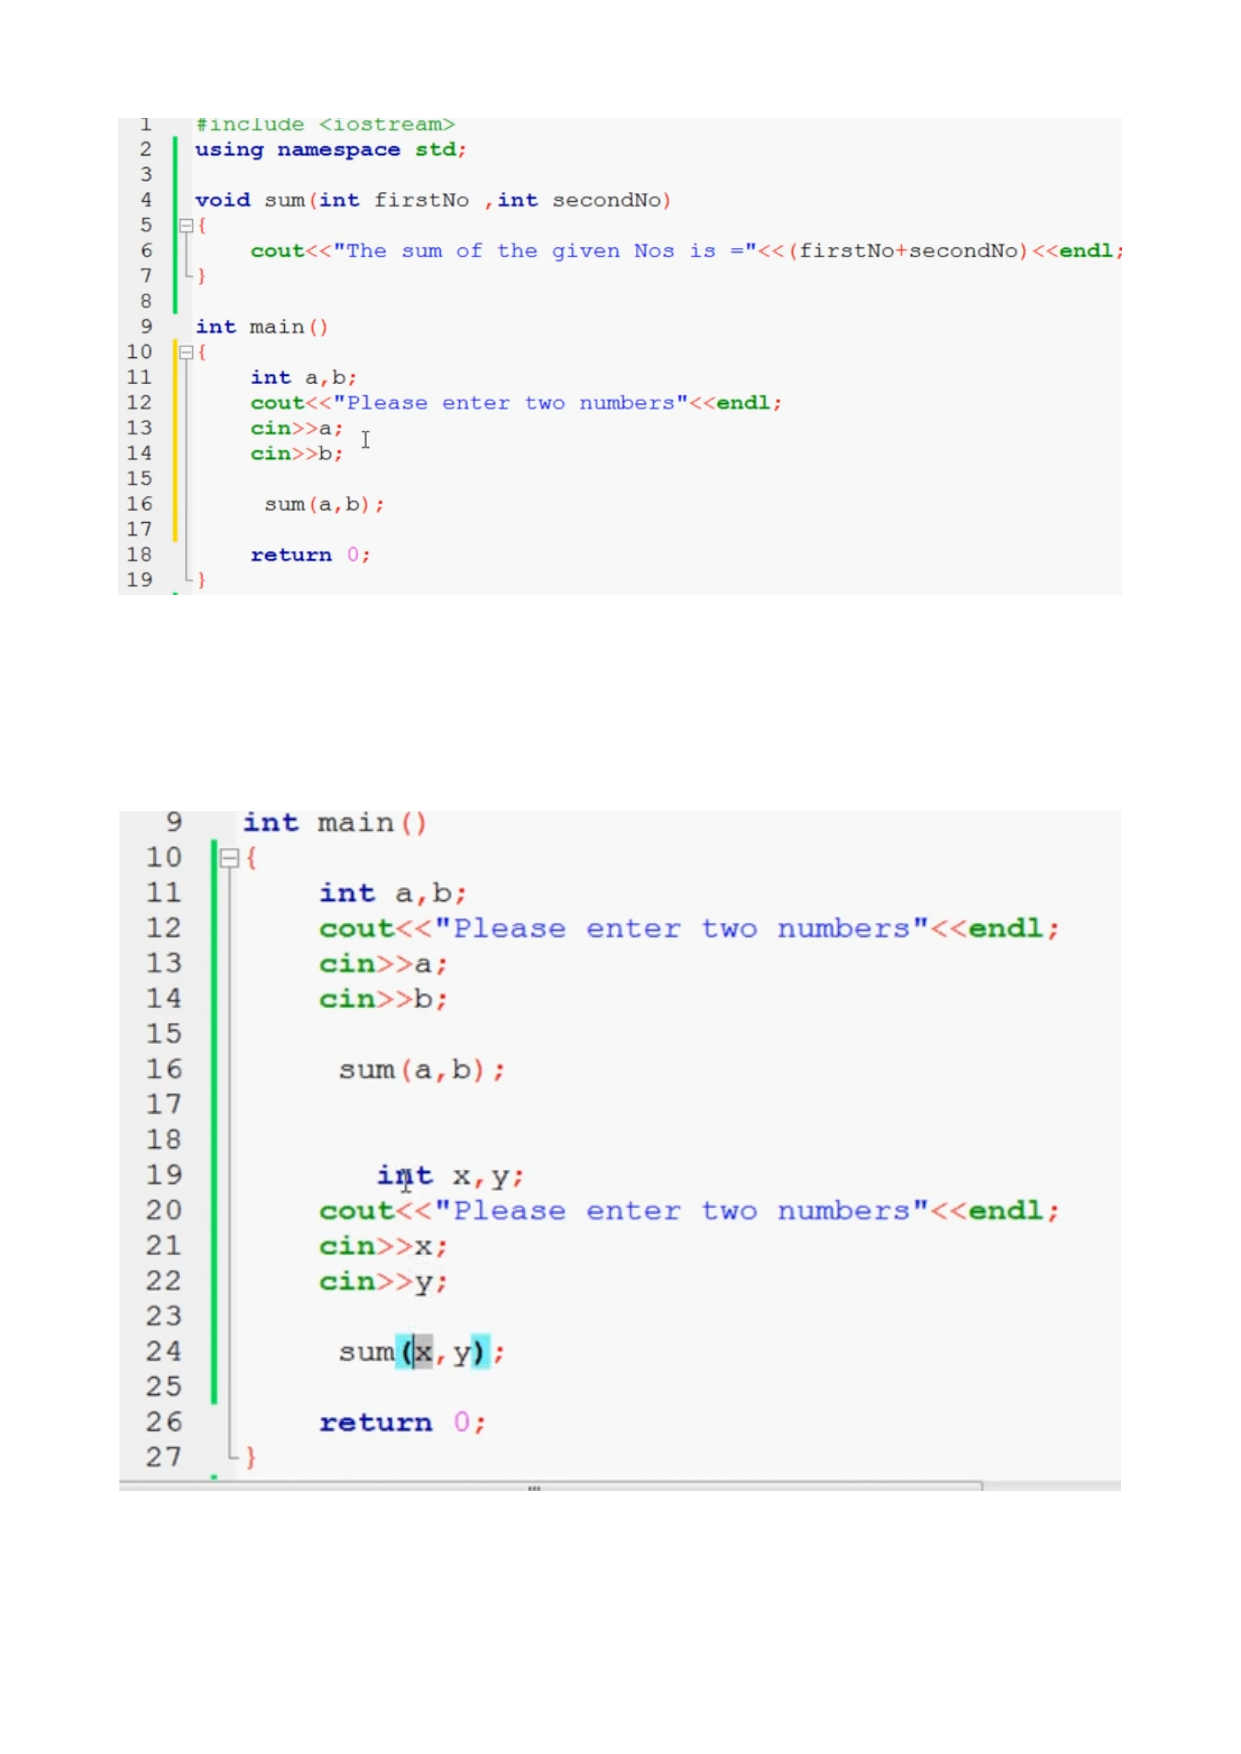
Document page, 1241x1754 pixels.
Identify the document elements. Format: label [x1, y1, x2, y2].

picture [119, 811, 1121, 1491]
picture [118, 118, 1123, 595]
